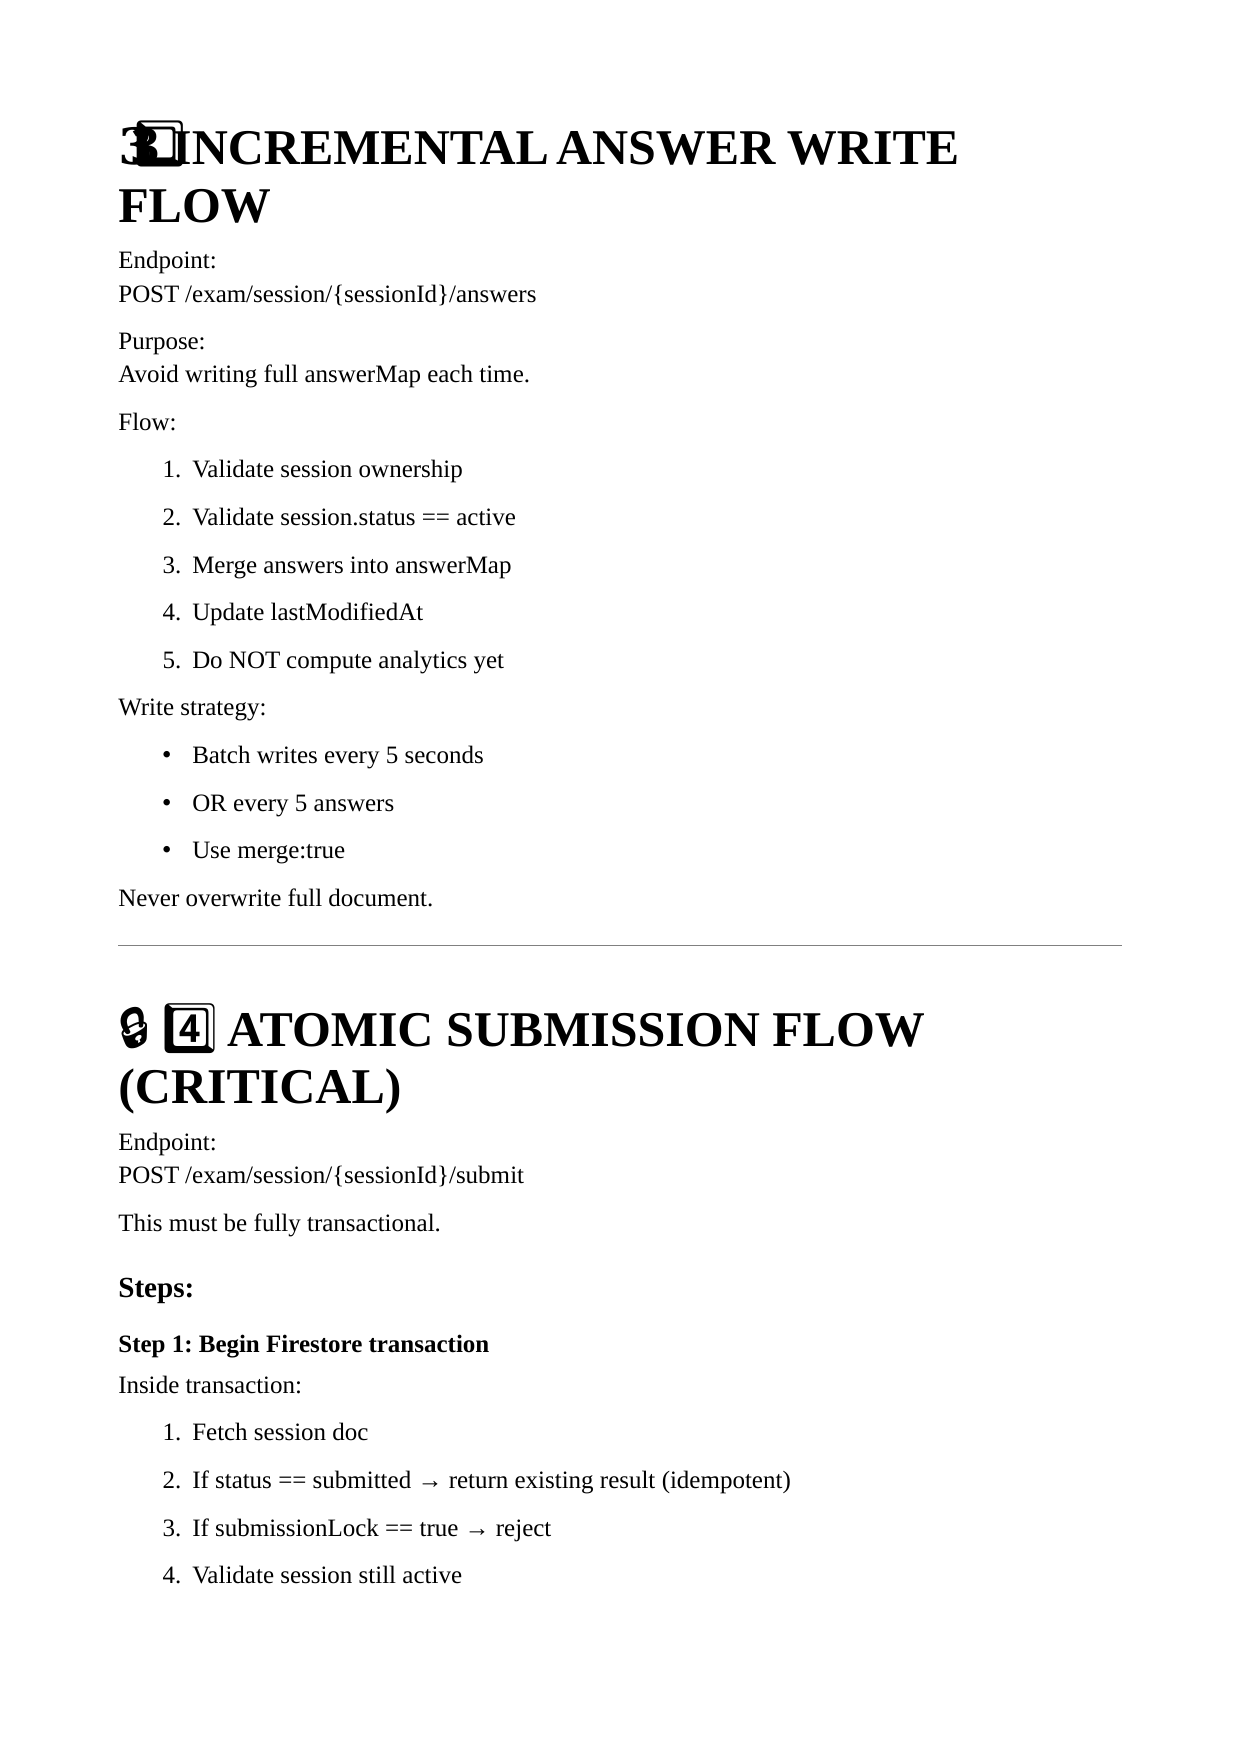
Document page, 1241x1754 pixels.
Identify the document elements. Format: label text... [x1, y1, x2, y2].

text Flow: [118, 407, 1122, 436]
list Update lastModifiedAt [162, 597, 1122, 626]
text Purpose: Avoid writing full answerMap each time. [118, 326, 1122, 388]
text Write strategy: [118, 692, 1122, 721]
list Use merge:true [162, 835, 1122, 864]
text Endpoint: POST /exam/session/{sessionId}/answers [118, 246, 1122, 307]
text Never overwrite full document. [118, 883, 1122, 912]
list Validate session ownership [162, 454, 1122, 483]
list Merge answers into answerMap [162, 550, 1122, 578]
list Fetch session doc [162, 1417, 1122, 1446]
text This must be fully transactional. [118, 1208, 1122, 1237]
list Validate session still active [162, 1560, 1122, 1589]
list Batch writes every 5 seconds [162, 740, 1122, 769]
subtitle Steps: [118, 1270, 1122, 1304]
list Do NOT compute analytics yet [162, 645, 1122, 674]
subtitle 📝 3️⃣ INCREMENTAL ANSWER WRITE FLOW [118, 118, 1122, 233]
list If status == submitted → return existing result (idempotent) [162, 1465, 1122, 1494]
subtitle 🔒 4️⃣ ATOMIC SUBMISSION FLOW (CRITICAL) [118, 1000, 1122, 1115]
list Validate session.status == active [162, 502, 1122, 531]
text Inside transaction: [118, 1370, 1122, 1399]
list If submissionLock == true → reject [162, 1513, 1122, 1541]
list OR every 5 answers [162, 788, 1122, 816]
subtitle Step 1: Begin Firestore transaction [118, 1329, 1122, 1357]
text Endpoint: POST /exam/session/{sessionId}/submit [118, 1127, 1122, 1189]
